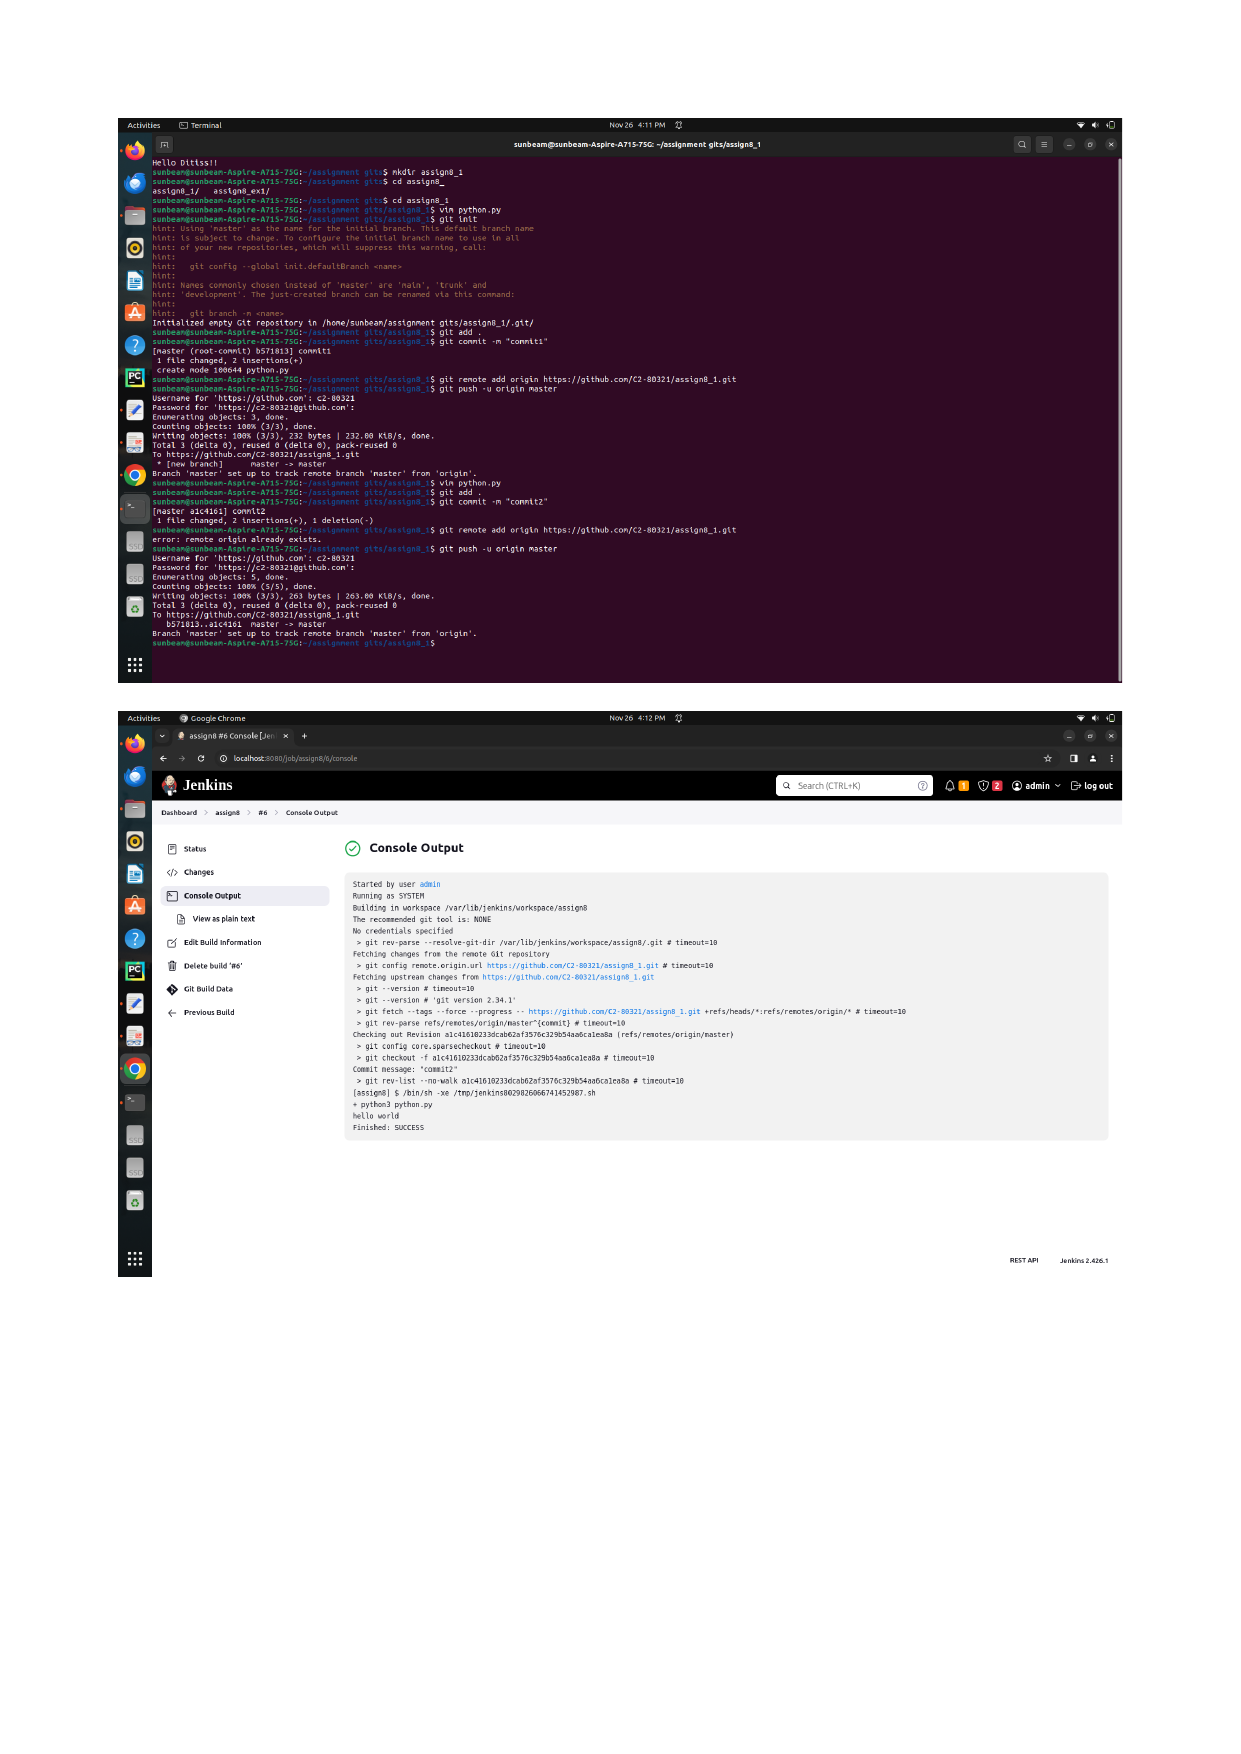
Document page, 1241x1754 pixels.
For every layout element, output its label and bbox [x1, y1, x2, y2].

picture [118, 118, 1123, 683]
picture [118, 711, 1123, 1277]
